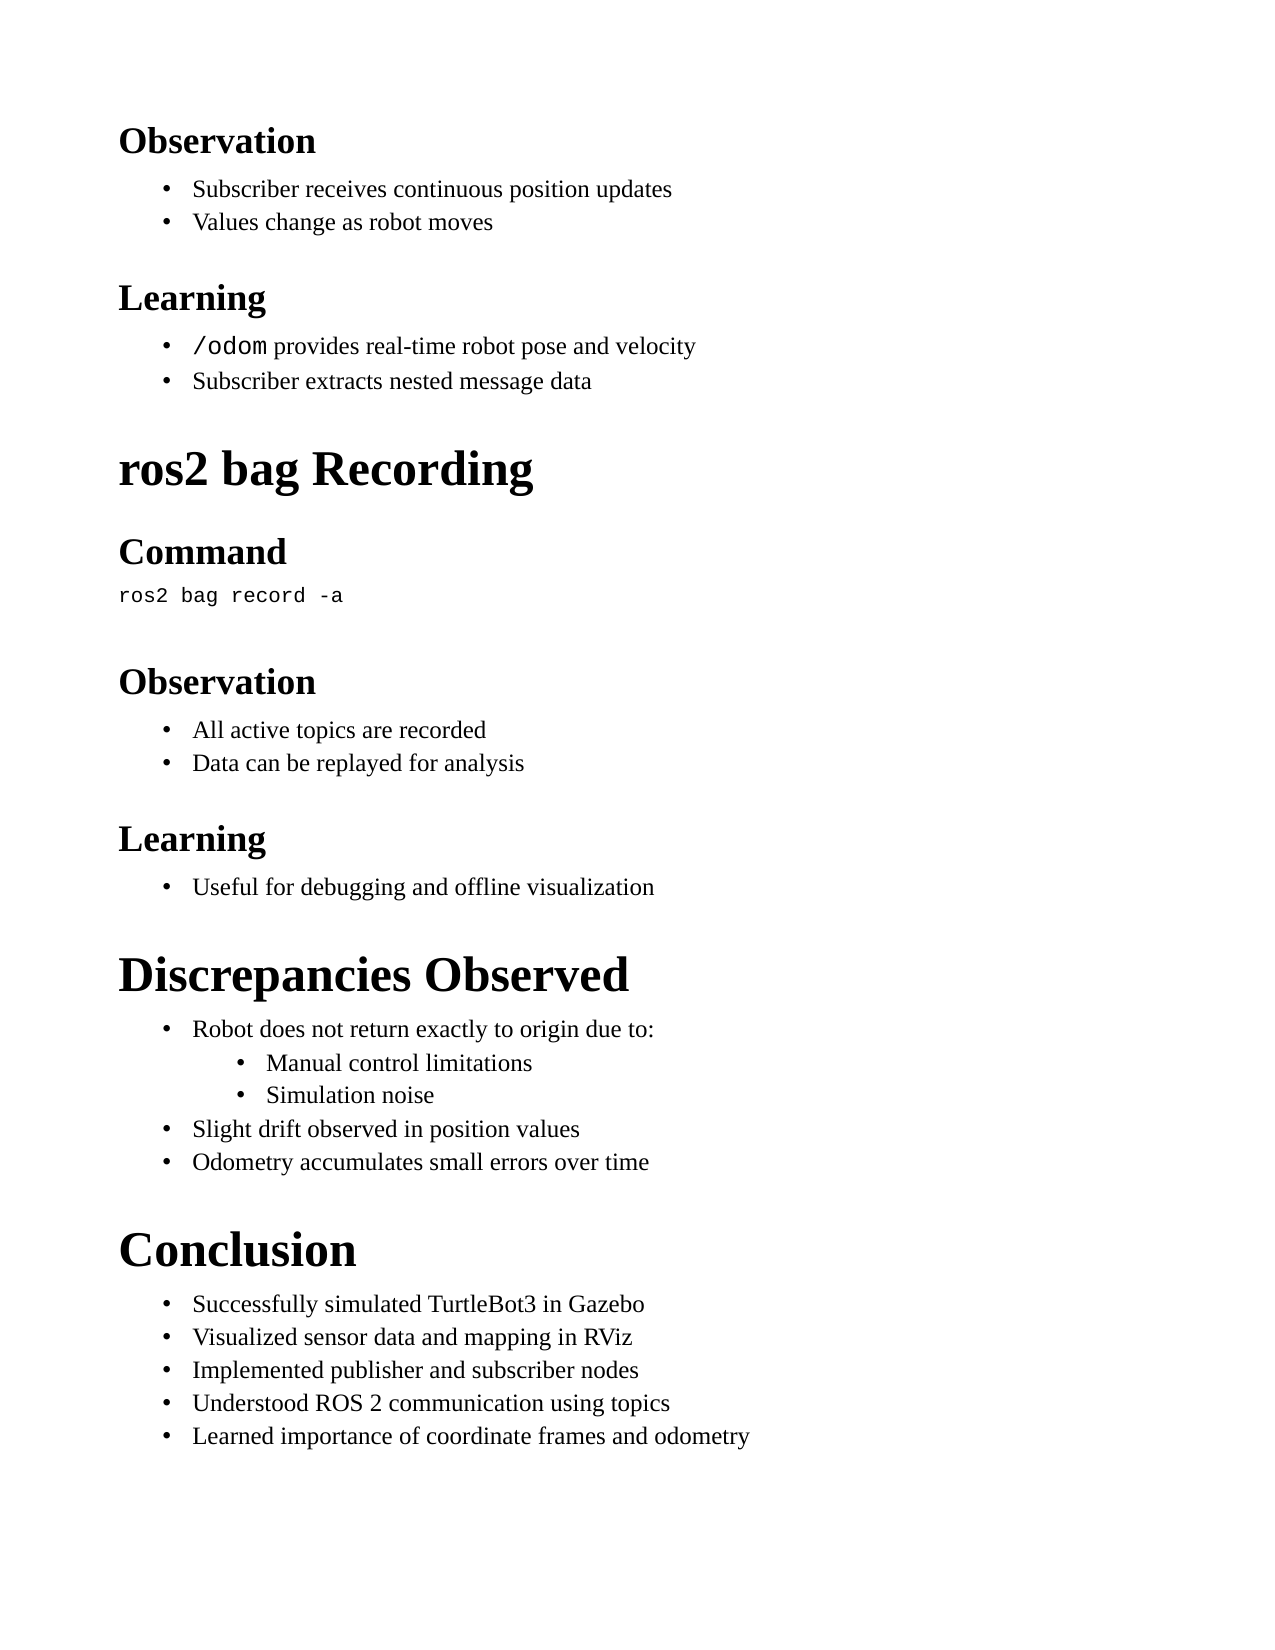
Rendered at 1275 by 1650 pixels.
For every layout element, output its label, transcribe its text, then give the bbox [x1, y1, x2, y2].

list Learned importance of coordinate frames and odometry [162, 1421, 1157, 1450]
list Simulation noise [236, 1081, 1157, 1109]
subtitle Learning [118, 816, 1157, 859]
list Manual control limitations [236, 1048, 1157, 1076]
list Understood ROS 2 communication using topics [162, 1388, 1157, 1417]
list Successfully simulated TurtleBot3 in Gazebo [162, 1289, 1157, 1318]
list Useful for debugging and offline visualization [162, 872, 1157, 901]
subtitle ros2 bag Recording [118, 439, 1157, 496]
list Odometry accumulates small errors over time [162, 1147, 1157, 1175]
subtitle Command [118, 530, 1157, 573]
list Implemented publisher and subscriber nodes [162, 1355, 1157, 1384]
text ros2 bag record -a [118, 585, 1157, 609]
list Robot does not return exactly to origin due to: [162, 1014, 1157, 1043]
subtitle Conclusion [118, 1219, 1157, 1277]
subtitle Discrepancies Observed [118, 944, 1157, 1002]
subtitle Observation [118, 659, 1157, 702]
list Subscriber extracts nested message data [162, 366, 1157, 395]
list Slight drift observed in position values [162, 1114, 1157, 1142]
subtitle Learning [118, 275, 1157, 318]
list Values change as robot moves [162, 207, 1157, 236]
list Visualized sensor data and mapping in RViz [162, 1322, 1157, 1351]
list /odom provides real-time robot pose and velocity [162, 331, 1157, 362]
list All active topics are recorded [162, 715, 1157, 744]
list Data can be replayed for analysis [162, 748, 1157, 777]
list Subscriber receives continuous position updates [162, 174, 1157, 202]
subtitle Observation [118, 118, 1157, 161]
